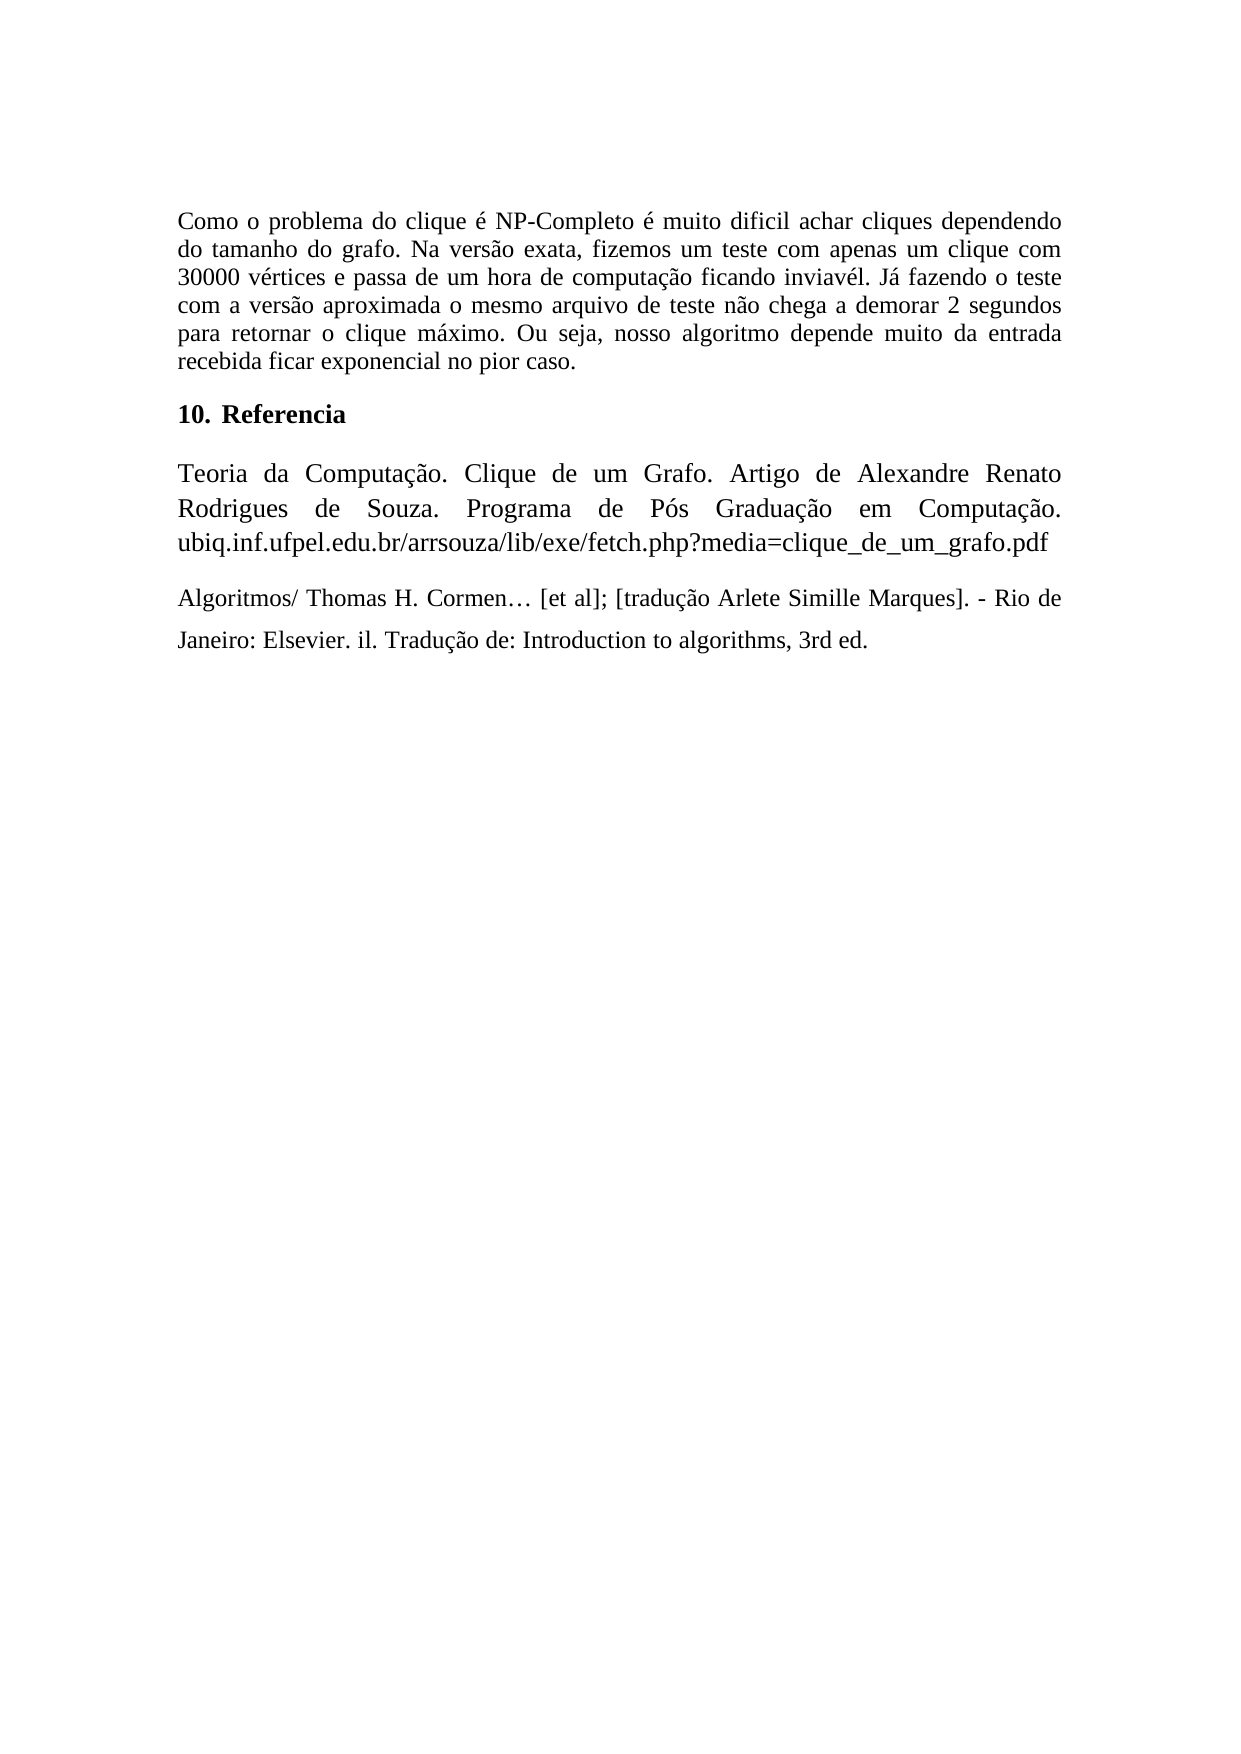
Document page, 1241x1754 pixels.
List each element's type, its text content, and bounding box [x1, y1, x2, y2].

text Teoria da Computação. Clique de um Grafo. Artigo de Alexandre Renato Rodrigues de Souza. Programa de Pós Graduação em Computação. ubiq.inf.ufpel.edu.br/arrsouza/lib/exe/fetch.php?media=clique_de_um_grafo.pdf [177, 459, 1063, 558]
text Algoritmos/ Thomas H. Cormen… [et al]; [tradução Arlete Simille Marques]. - Rio de Janeiro: Elsevier. il. Tradução de: Introduction to algorithms, 3rd ed. [177, 584, 1063, 654]
title Referencia [177, 399, 1063, 429]
text Como o problema do clique é NP-Completo é muito dificil achar cliques dependendo do tamanho do grafo. Na versão exata, fizemos um teste com apenas um clique com 30000 vértices e passa de um hora de computação ficando inviavél. Já fazendo o teste com a versão aproximada o mesmo arquivo de teste não chega a demorar 2 segundos para retornar o clique máximo. Ou seja, nosso algoritmo depende muito da entrada recebida ficar exponencial no pior caso. [177, 207, 1063, 375]
